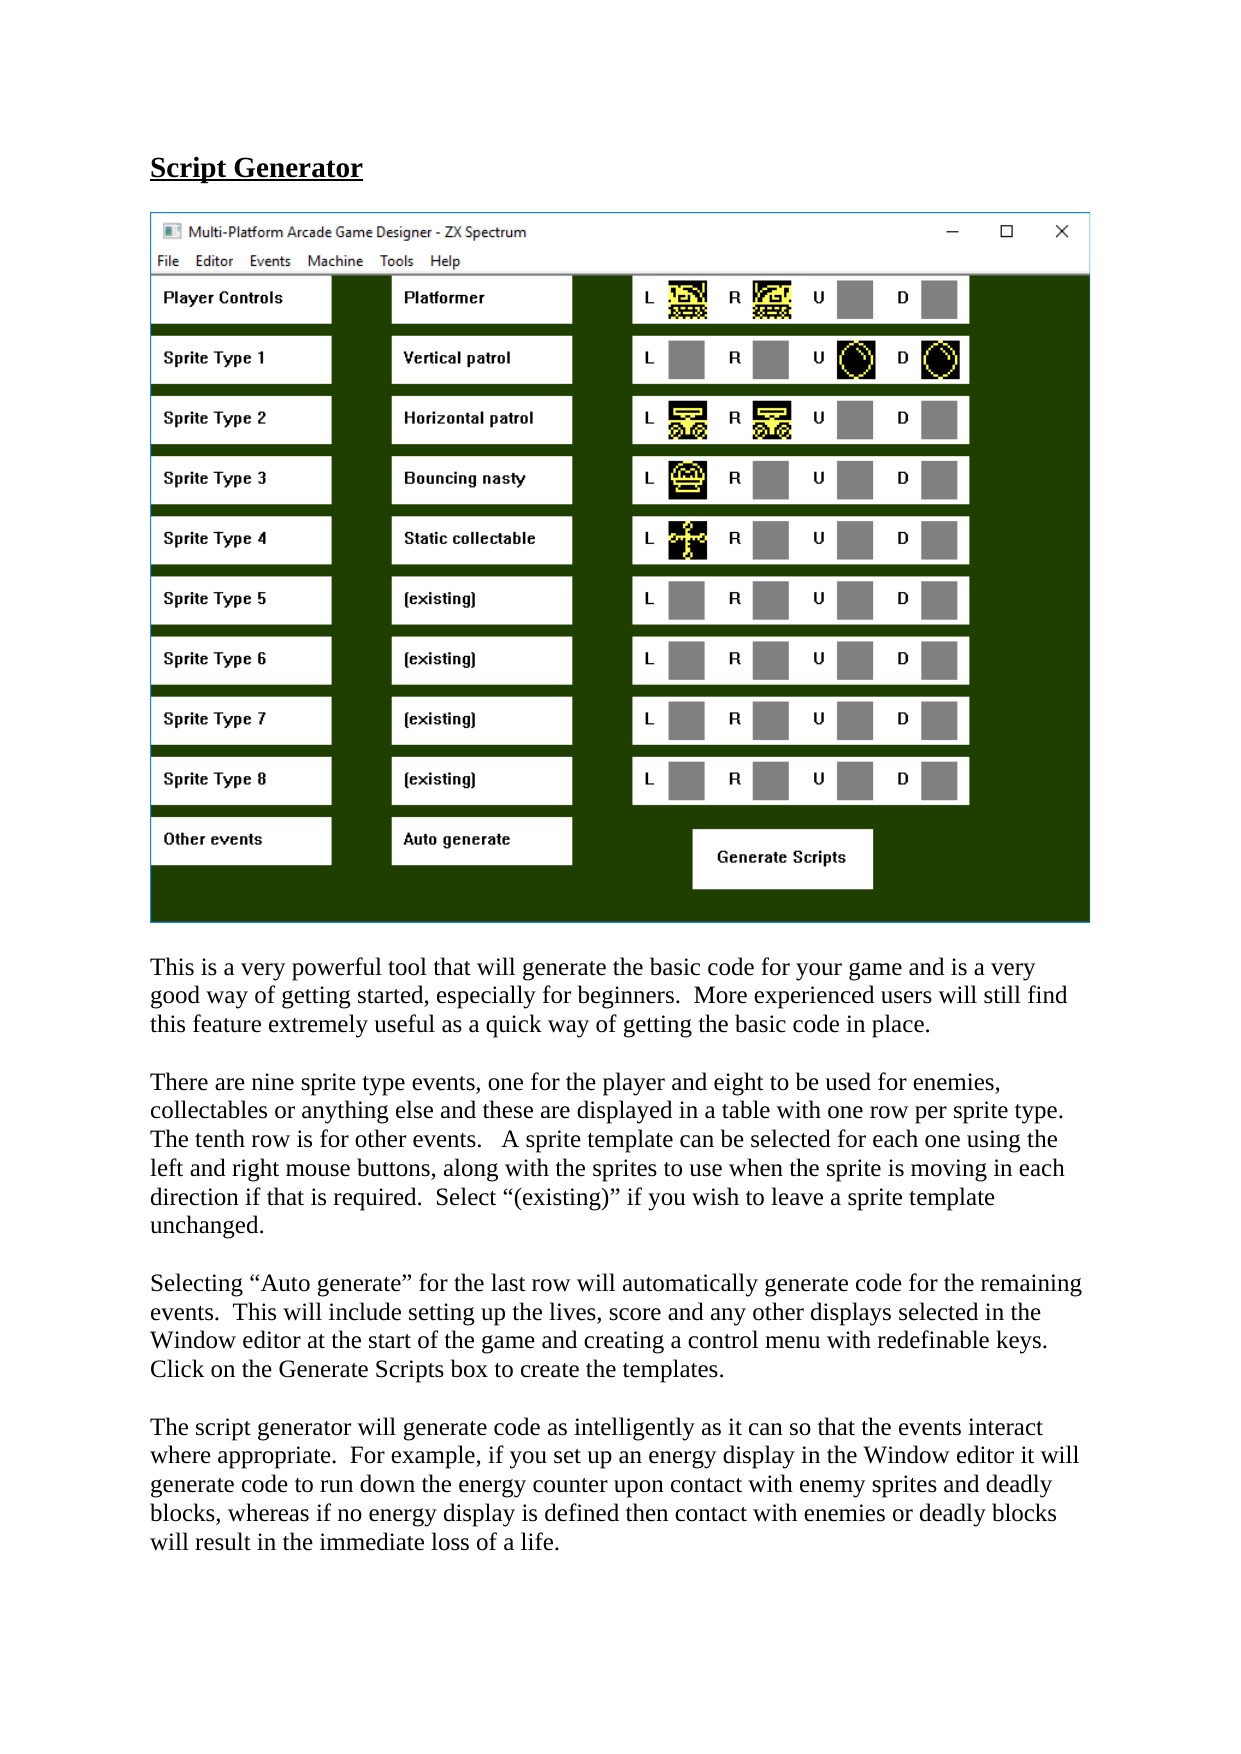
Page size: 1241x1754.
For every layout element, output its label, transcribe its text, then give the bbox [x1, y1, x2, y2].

text There are nine sprite type events, one for the player and eight to be used for enemies, collectables or anything else and these are displayed in a table with one row per sprite type. The tenth row is for other events. A sprite template can be selected for each one using the left and right mouse buttons, along with the sprites to use when the sprite is moving in each direction if that is required. Select “(existing)” if you wish to leave a sprite template unchanged. [150, 1067, 1090, 1239]
picture [150, 212, 1091, 923]
text Selecting “Auto generate” for the last row will automatically generate code for the remaining events. This will include setting up the lives, score and any other displays selected in the Window editor at the start of the game and creating a control menu with redefinable keys. [150, 1268, 1090, 1354]
text Script Generator [150, 150, 1090, 183]
text Click on the Generate Scripts box to create the templates. [150, 1354, 1090, 1383]
text This is a very powerful tool that will generate the basic code for your game and is a very good way of getting started, especially for beginners. More experienced users will still find this feature extremely useful as a quick way of getting the basic code in place. [150, 952, 1090, 1038]
text The script generator will generate code as intelligently as it can so that the events interact where appropriate. For example, if you set up an energy display in the Window editor it will generate code to run down the energy counter upon contact with enemy sprites and deadly blocks, whereas if no energy display is defined then contact with enemies or deadly blocks will result in the immediate loss of a life. [150, 1412, 1090, 1555]
